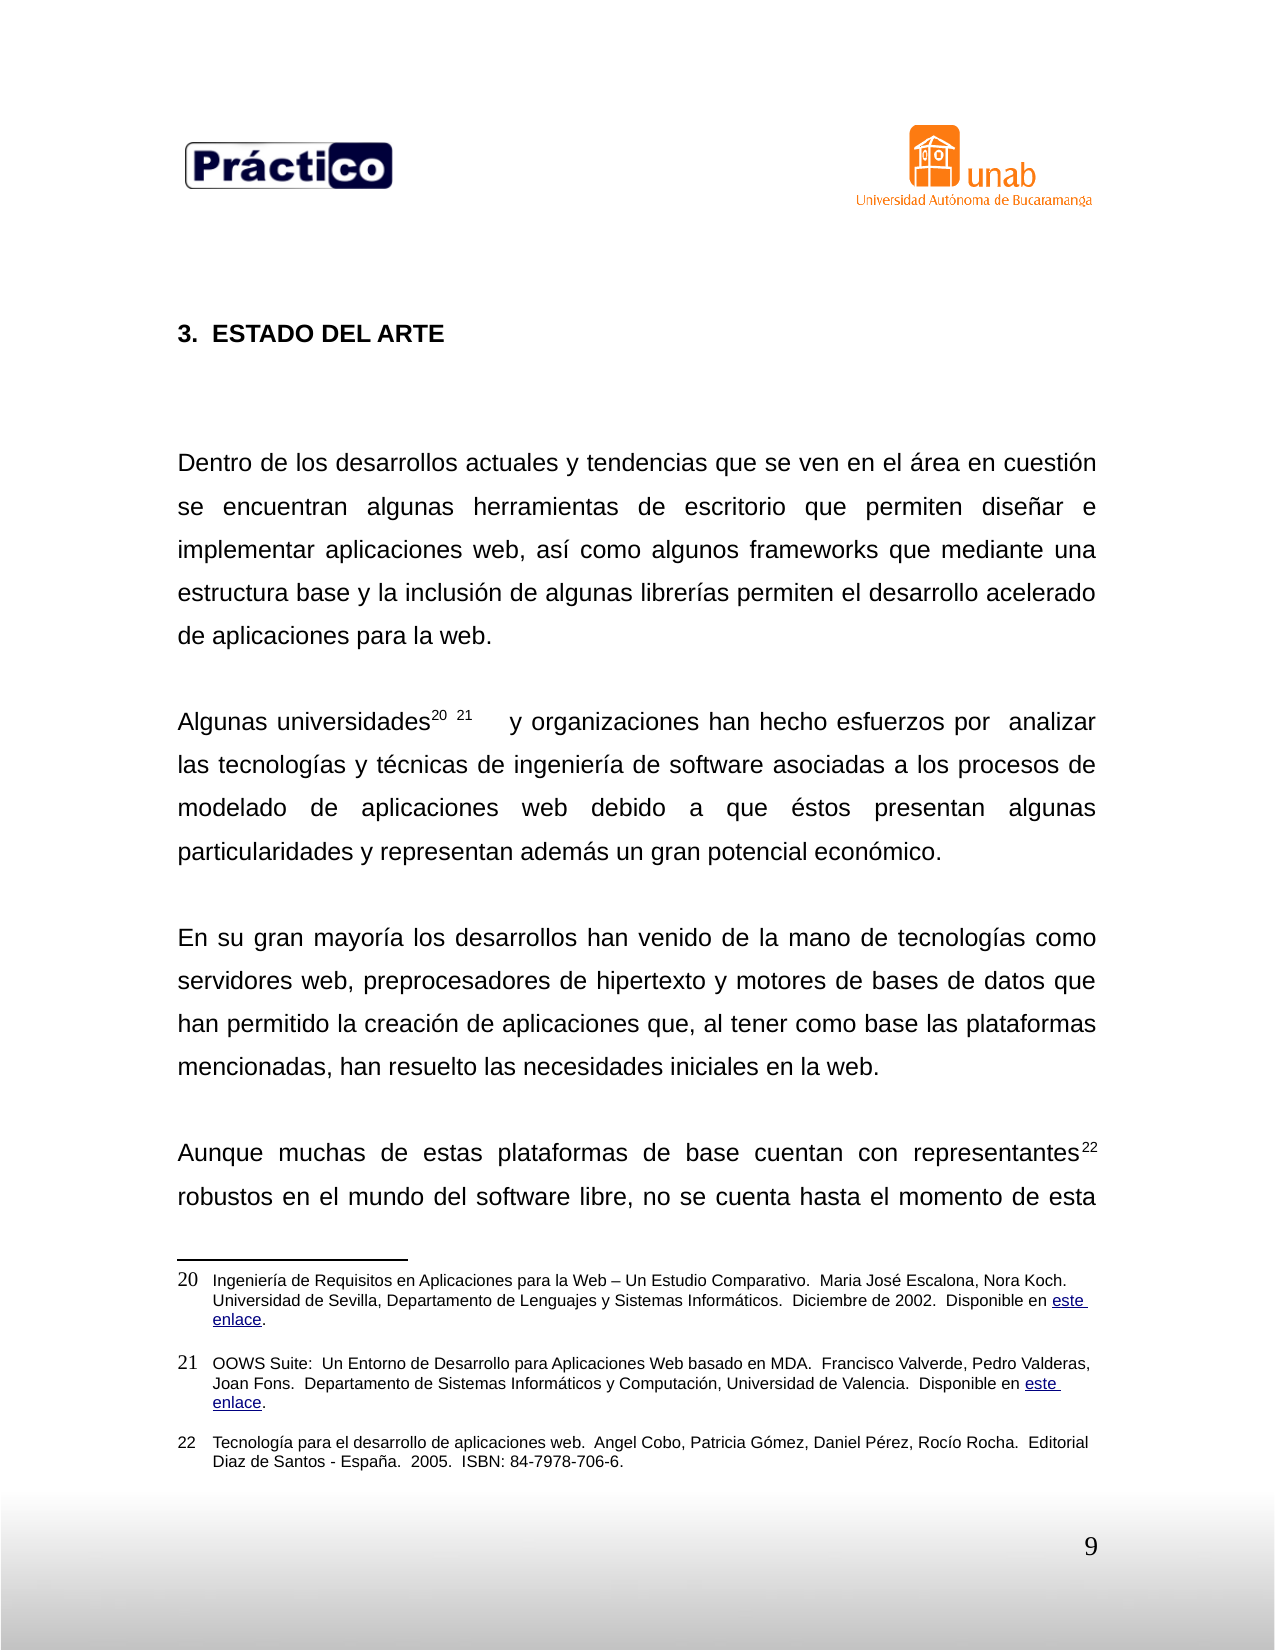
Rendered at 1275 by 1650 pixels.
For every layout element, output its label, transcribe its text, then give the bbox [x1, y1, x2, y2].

text Tecnología para el desarrollo de aplicaciones web. Angel Cobo, Patricia Gómez, Daniel Pérez, Rocío Rocha. Editorial Diaz de Santos - España. 2005. ISBN: 84-7978-706-6. [177, 1433, 1098, 1471]
picture [0, 1472, 1275, 1650]
picture [182, 140, 395, 191]
text 3. ESTADO DEL ARTE [177, 319, 1098, 348]
text Aunque muchas de estas plataformas de base cuentan con representantes robustos en el mundo del software libre, no se cuenta hasta el momento de esta [177, 1138, 1098, 1210]
text OOWS Suite: Un Entorno de Desarrollo para Aplicaciones Web basado en MDA. Francisco Valverde, Pedro Valderas, Joan Fons. Departamento de Sistemas Informáticos y Computación, Universidad de Valencia. Disponible en este enlace. [177, 1350, 1098, 1412]
text Ingeniería de Requisitos en Aplicaciones para la Web – Un Estudio Comparativo. Maria José Escalona, Nora Koch. Universidad de Sevilla, Departamento de Lenguajes y Sistemas Informáticos. Diciembre de 2002. Disponible en este enlace. [177, 1266, 1098, 1329]
picture [856, 125, 1092, 207]
text Dentro de los desarrollos actuales y tendencias que se ven en el área en cuestión se encuentran algunas herramientas de escritorio que permiten diseñar e implementar aplicaciones web, así como algunos frameworks que mediante una estructura base y la inclusión de algunas librerías permiten el desarrollo acelerado de aplicaciones para la web. [177, 448, 1098, 650]
text En su gran mayoría los desarrollos han venido de la mano de tecnologías como servidores web, preprocesadores de hipertexto y motores de bases de datos que han permitido la creación de aplicaciones que, al tener como base las plataformas mencionadas, han resuelto las necesidades iniciales en la web. [177, 923, 1098, 1081]
text Algunas universidades y organizaciones han hecho esfuerzos por analizar las tecnologías y técnicas de ingeniería de software asociadas a los procesos de modelado de aplicaciones web debido a que éstos presentan algunas particularidades y representan además un gran potencial económico. [177, 707, 1098, 865]
